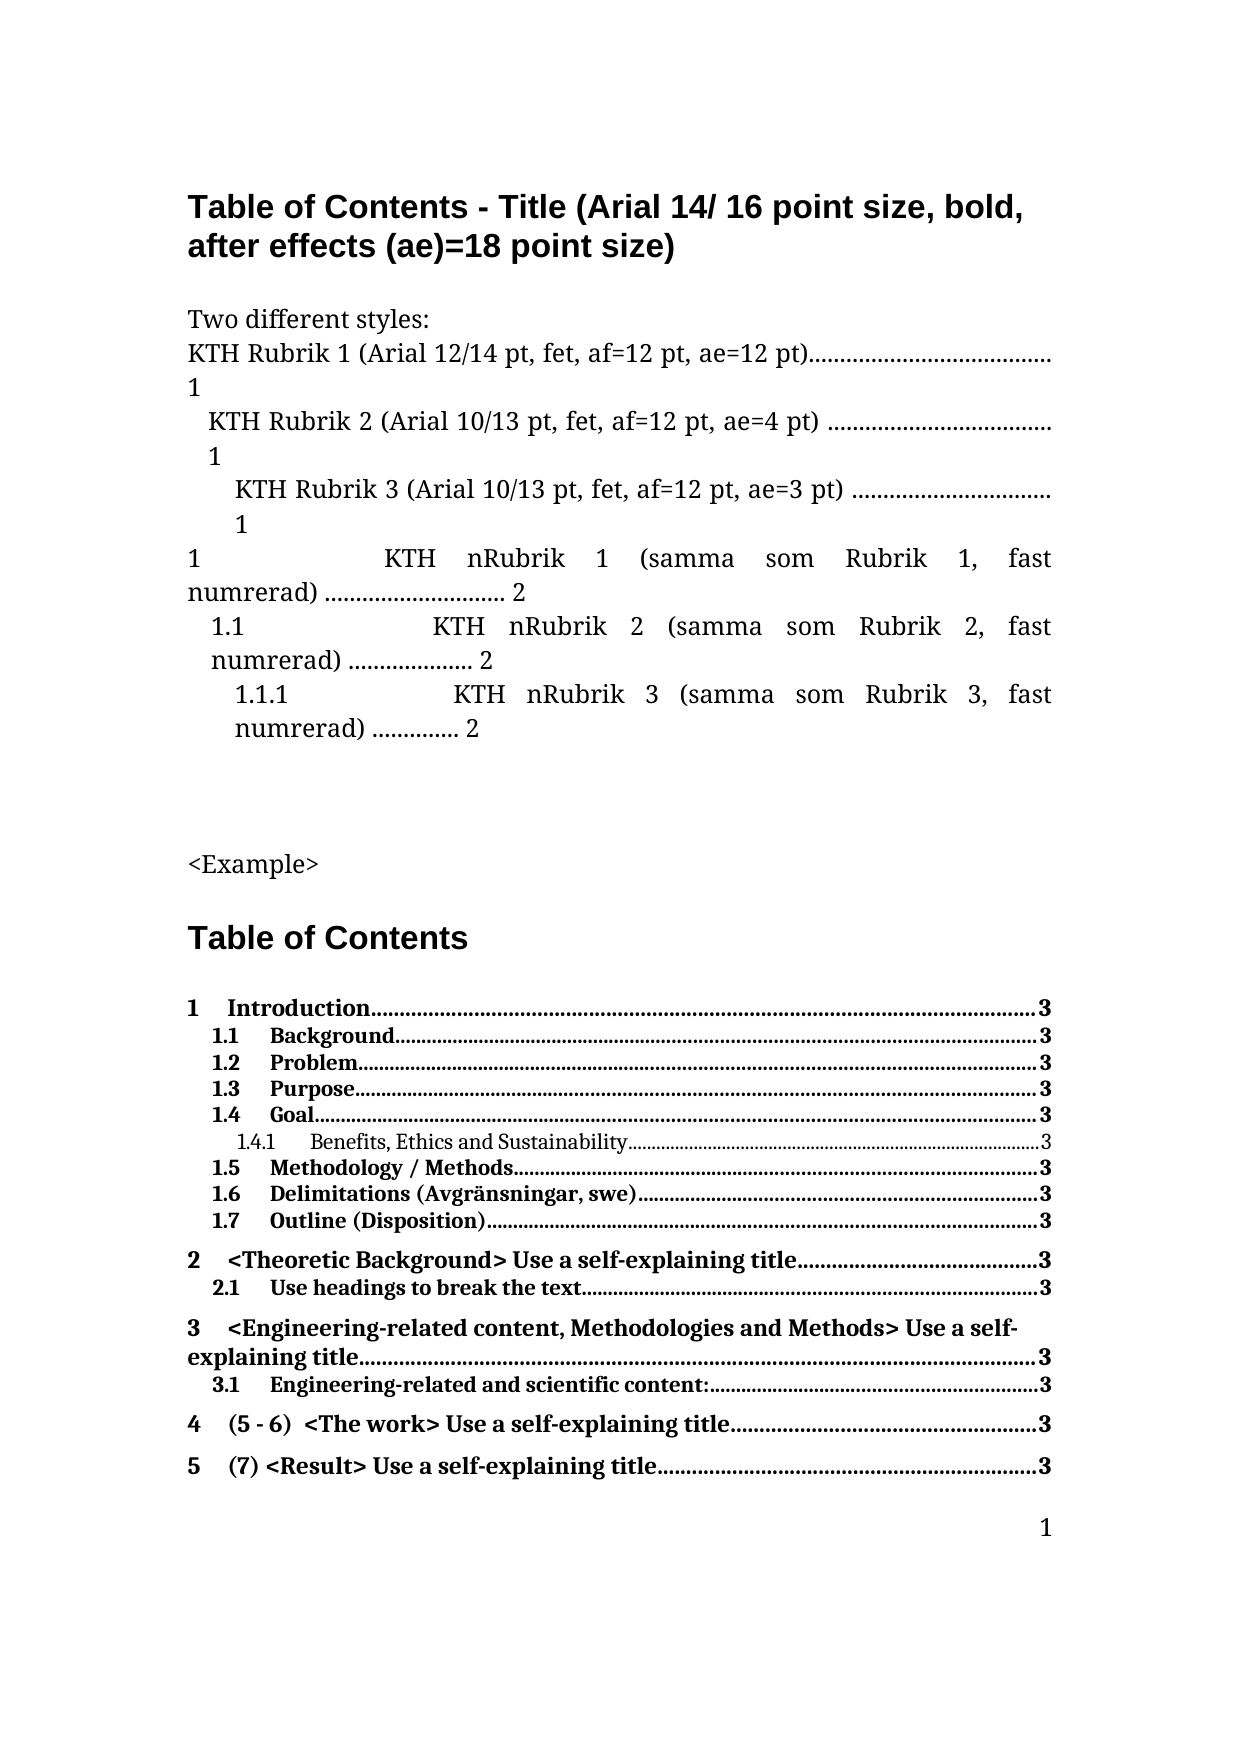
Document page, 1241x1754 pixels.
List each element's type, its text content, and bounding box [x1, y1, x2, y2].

text 1.2 Problem 3 [212, 1049, 1053, 1076]
text KTH Rubrik 3 (Arial 10/13 pt, fet, af=12 pt, ae=3 pt) ................................ 1 [234, 472, 1053, 540]
text 2 <Theoretic Background> Use a self-explaining title 3 [187, 1246, 1053, 1275]
text 2.1 Use headings to break the text 3 [212, 1275, 1053, 1302]
text 5 (7) <Result> Use a self-explaining title 3 [187, 1452, 1053, 1480]
text <Example> [187, 847, 1053, 881]
text 1.4 Goal 3 [212, 1102, 1053, 1128]
text 1.3 Purpose 3 [212, 1076, 1053, 1102]
text 1.1.1 KTH nRubrik 3 (samma som Rubrik 3, fast numrerad) .............. 2 [234, 677, 1053, 745]
text 1 KTH nRubrik 1 (samma som Rubrik 1, fast numrerad) ............................. 2 [187, 540, 1053, 608]
text 1.4.1 Benefits, Ethics and Sustainability 3 [237, 1128, 1053, 1155]
subtitle Table of Contents - Title (Arial 14/ 16 point size, bold, after effects (ae)=18 point size) [187, 187, 1053, 264]
text 1.1 KTH nRubrik 2 (samma som Rubrik 2, fast numrerad) .................... 2 [211, 608, 1053, 677]
text 3.1 Engineering-related and scientific content: 3 [212, 1372, 1053, 1398]
text Two different styles: [187, 302, 1053, 336]
text 1.7 Outline (Disposition) 3 [212, 1208, 1053, 1234]
text 3 <Engineering-related content, Methodologies and Methods> Use a self-explaining title 3 [187, 1314, 1053, 1372]
text KTH Rubrik 1 (Arial 12/14 pt, fet, af=12 pt, ae=12 pt)....................................... 1 [187, 336, 1053, 404]
text 1.5 Methodology / Methods 3 [212, 1155, 1053, 1181]
text 1 Introduction 3 [187, 994, 1053, 1023]
text 1.6 Delimitations (Avgränsningar, swe) 3 [212, 1181, 1053, 1208]
text KTH Rubrik 2 (Arial 10/13 pt, fet, af=12 pt, ae=4 pt) .................................... 1 [208, 404, 1053, 472]
text 1.1 Background 3 [212, 1023, 1053, 1049]
subtitle Table of Contents [187, 918, 1053, 957]
text 4 (5 - 6) <The work> Use a self-explaining title 3 [187, 1410, 1053, 1439]
